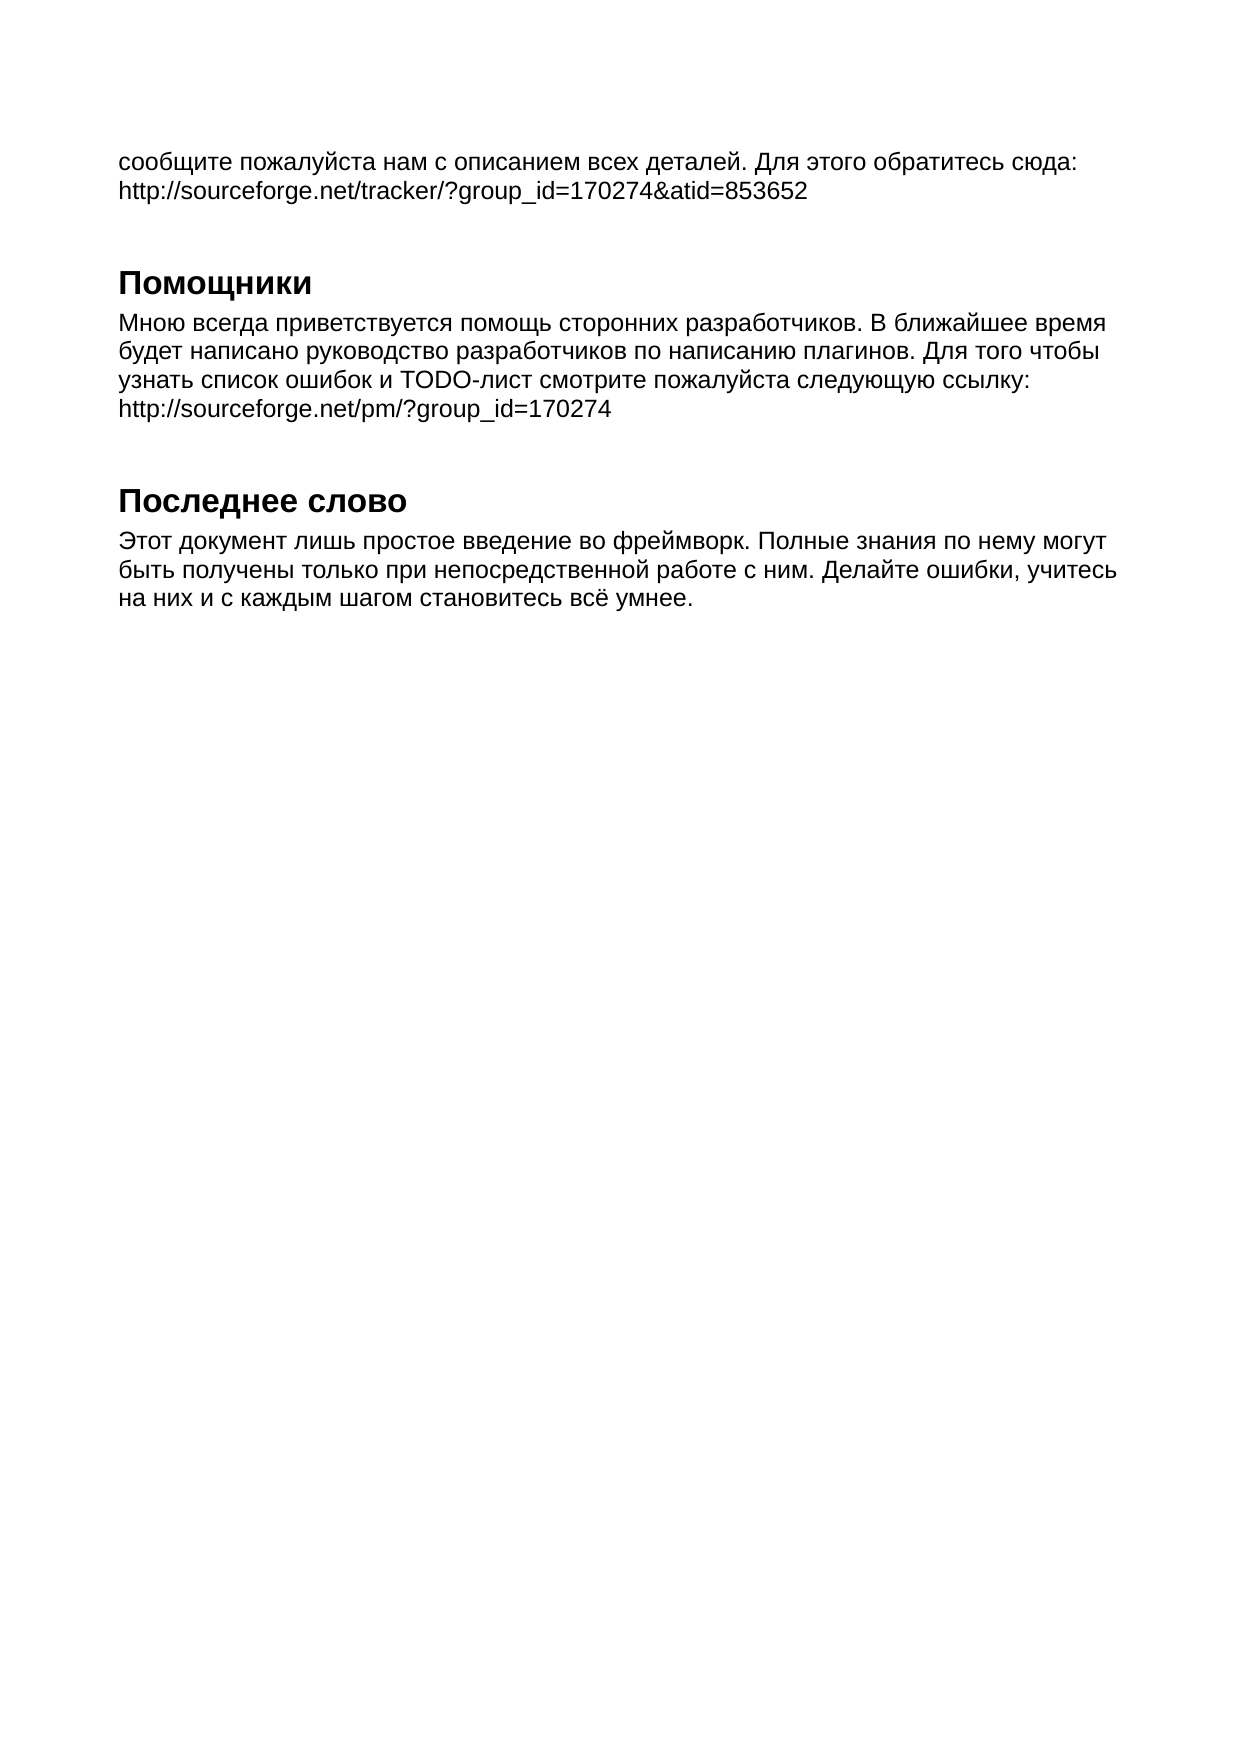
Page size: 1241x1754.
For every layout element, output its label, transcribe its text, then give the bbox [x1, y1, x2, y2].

subtitle Помощники [118, 263, 1122, 301]
text http://sourceforge.net/pm/?group_id=170274 [118, 394, 1122, 423]
text Мною всегда приветствуется помощь сторонних разработчиков. В ближайшее время будет написано руководство разработчиков по написанию плагинов. Для того чтобы узнать список ошибок и TODO-лист смотрите пожалуйста следующую ссылку: [118, 308, 1122, 394]
text сообщите пожалуйста нам с описанием всех деталей. Для этого обратитесь сюда: http://sourceforge.net/tracker/?group_id=170274&atid=853652 [118, 147, 1122, 204]
subtitle Последнее слово [118, 481, 1122, 519]
text Этот документ лишь простое введение во фреймворк. Полные знания по нему могут быть получены только при непосредственной работе с ним. Делайте ошибки, учитесь на них и с каждым шагом становитесь всё умнее. [118, 526, 1122, 612]
